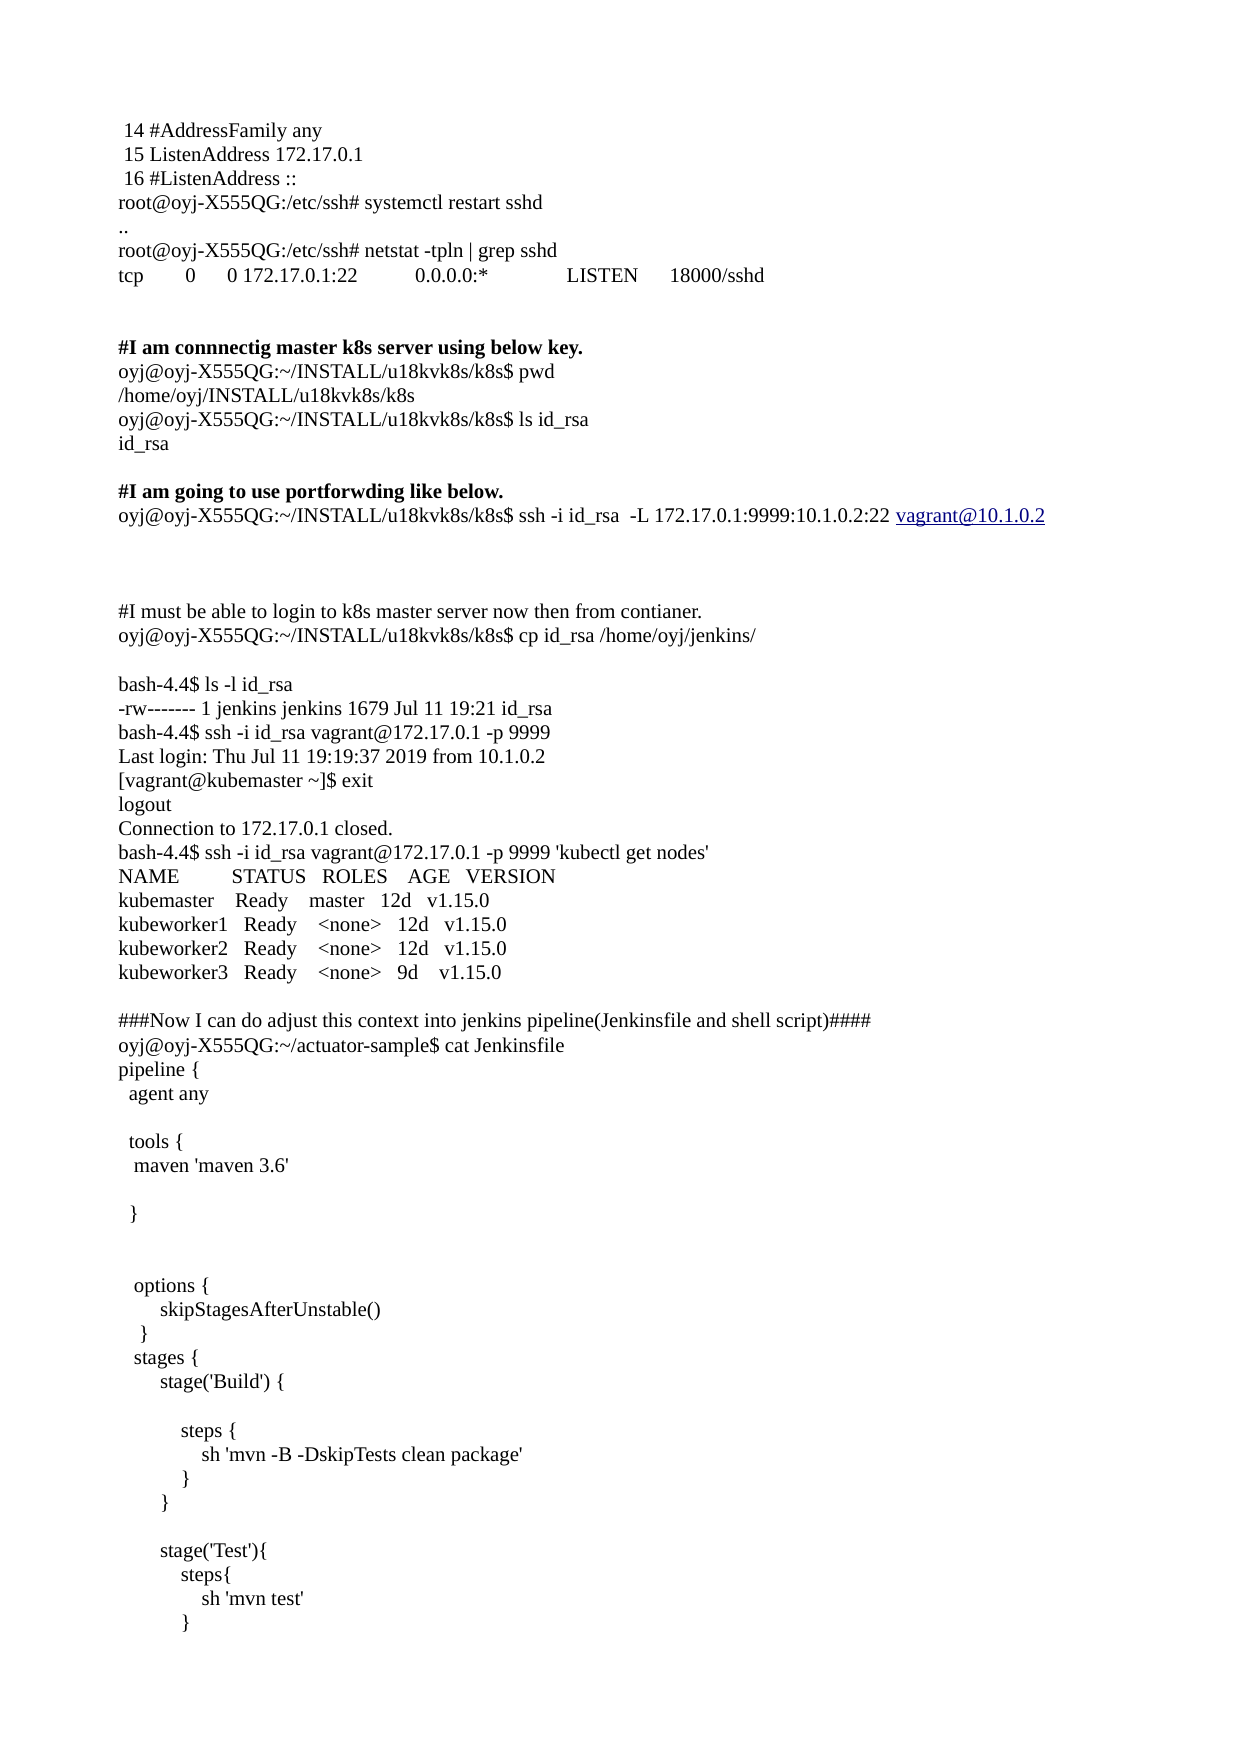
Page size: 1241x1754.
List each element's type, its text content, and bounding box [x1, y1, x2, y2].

text oyj@oyj-X555QG:~/actuator-sample$ cat Jenkinsfile [118, 1032, 1122, 1057]
text options { [118, 1273, 1122, 1297]
text /home/oyj/INSTALL/u18kvk8s/k8s [118, 383, 1122, 407]
text tools { [118, 1129, 1122, 1153]
text stage('Test'){ [118, 1538, 1122, 1562]
text sh 'mvn test' [118, 1586, 1122, 1610]
text 14 #AddressFamily any [118, 118, 1122, 142]
text ###Now I can do adjust this context into jenkins pipeline(Jenkinsfile and shell script)#### [118, 1008, 1122, 1032]
text id_rsa [118, 431, 1122, 455]
text Last login: Thu Jul 11 19:19:37 2019 from 10.1.0.2 [118, 744, 1122, 768]
text stage('Build') { [118, 1369, 1122, 1393]
text [vagrant@kubemaster ~]$ exit [118, 768, 1122, 792]
text tcp 0 0 172.17.0.1:22 0.0.0.0:* LISTEN 18000/sshd [118, 262, 1122, 287]
text bash-4.4$ ssh -i id_rsa vagrant@172.17.0.1 -p 9999 'kubectl get nodes' [118, 840, 1122, 864]
text kubemaster Ready master 12d v1.15.0 [118, 888, 1122, 912]
text .. [118, 214, 1122, 238]
text kubeworker1 Ready <none> 12d v1.15.0 [118, 912, 1122, 936]
text sh 'mvn -B -DskipTests clean package' [118, 1442, 1122, 1466]
text oyj@oyj-X555QG:~/INSTALL/u18kvk8s/k8s$ pwd [118, 359, 1122, 383]
text steps { [118, 1417, 1122, 1442]
text } [118, 1490, 1122, 1514]
text steps{ [118, 1562, 1122, 1586]
text oyj@oyj-X555QG:~/INSTALL/u18kvk8s/k8s$ cp id_rsa /home/oyj/jenkins/ [118, 623, 1122, 647]
text bash-4.4$ ls -l id_rsa [118, 672, 1122, 696]
text #I am connnectig master k8s server using below key. [118, 335, 1122, 359]
text NAME STATUS ROLES AGE VERSION [118, 864, 1122, 888]
text 15 ListenAddress 172.17.0.1 [118, 142, 1122, 166]
text root@oyj-X555QG:/etc/ssh# netstat -tpln | grep sshd [118, 238, 1122, 262]
text #I am going to use portforwding like below. [118, 479, 1122, 503]
text } [118, 1466, 1122, 1490]
text Connection to 172.17.0.1 closed. [118, 816, 1122, 840]
text bash-4.4$ ssh -i id_rsa vagrant@172.17.0.1 -p 9999 [118, 720, 1122, 744]
text oyj@oyj-X555QG:~/INSTALL/u18kvk8s/k8s$ ls id_rsa [118, 407, 1122, 431]
text } [118, 1321, 1122, 1345]
text 16 #ListenAddress :: [118, 166, 1122, 190]
text pipeline { [118, 1057, 1122, 1081]
text } [118, 1201, 1122, 1225]
text root@oyj-X555QG:/etc/ssh# systemctl restart sshd [118, 190, 1122, 214]
text skipStagesAfterUnstable() [118, 1297, 1122, 1321]
text agent any [118, 1081, 1122, 1105]
text oyj@oyj-X555QG:~/INSTALL/u18kvk8s/k8s$ ssh -i id_rsa -L 172.17.0.1:9999:10.1.0.2:22 vagrant@10.1.0.2 [118, 503, 1122, 527]
text maven 'maven 3.6' [118, 1153, 1122, 1177]
text logout [118, 792, 1122, 816]
text } [118, 1610, 1122, 1634]
text stages { [118, 1345, 1122, 1369]
text kubeworker2 Ready <none> 12d v1.15.0 [118, 936, 1122, 960]
text #I must be able to login to k8s master server now then from contianer. [118, 599, 1122, 623]
text -rw------- 1 jenkins jenkins 1679 Jul 11 19:21 id_rsa [118, 696, 1122, 720]
text kubeworker3 Ready <none> 9d v1.15.0 [118, 960, 1122, 984]
